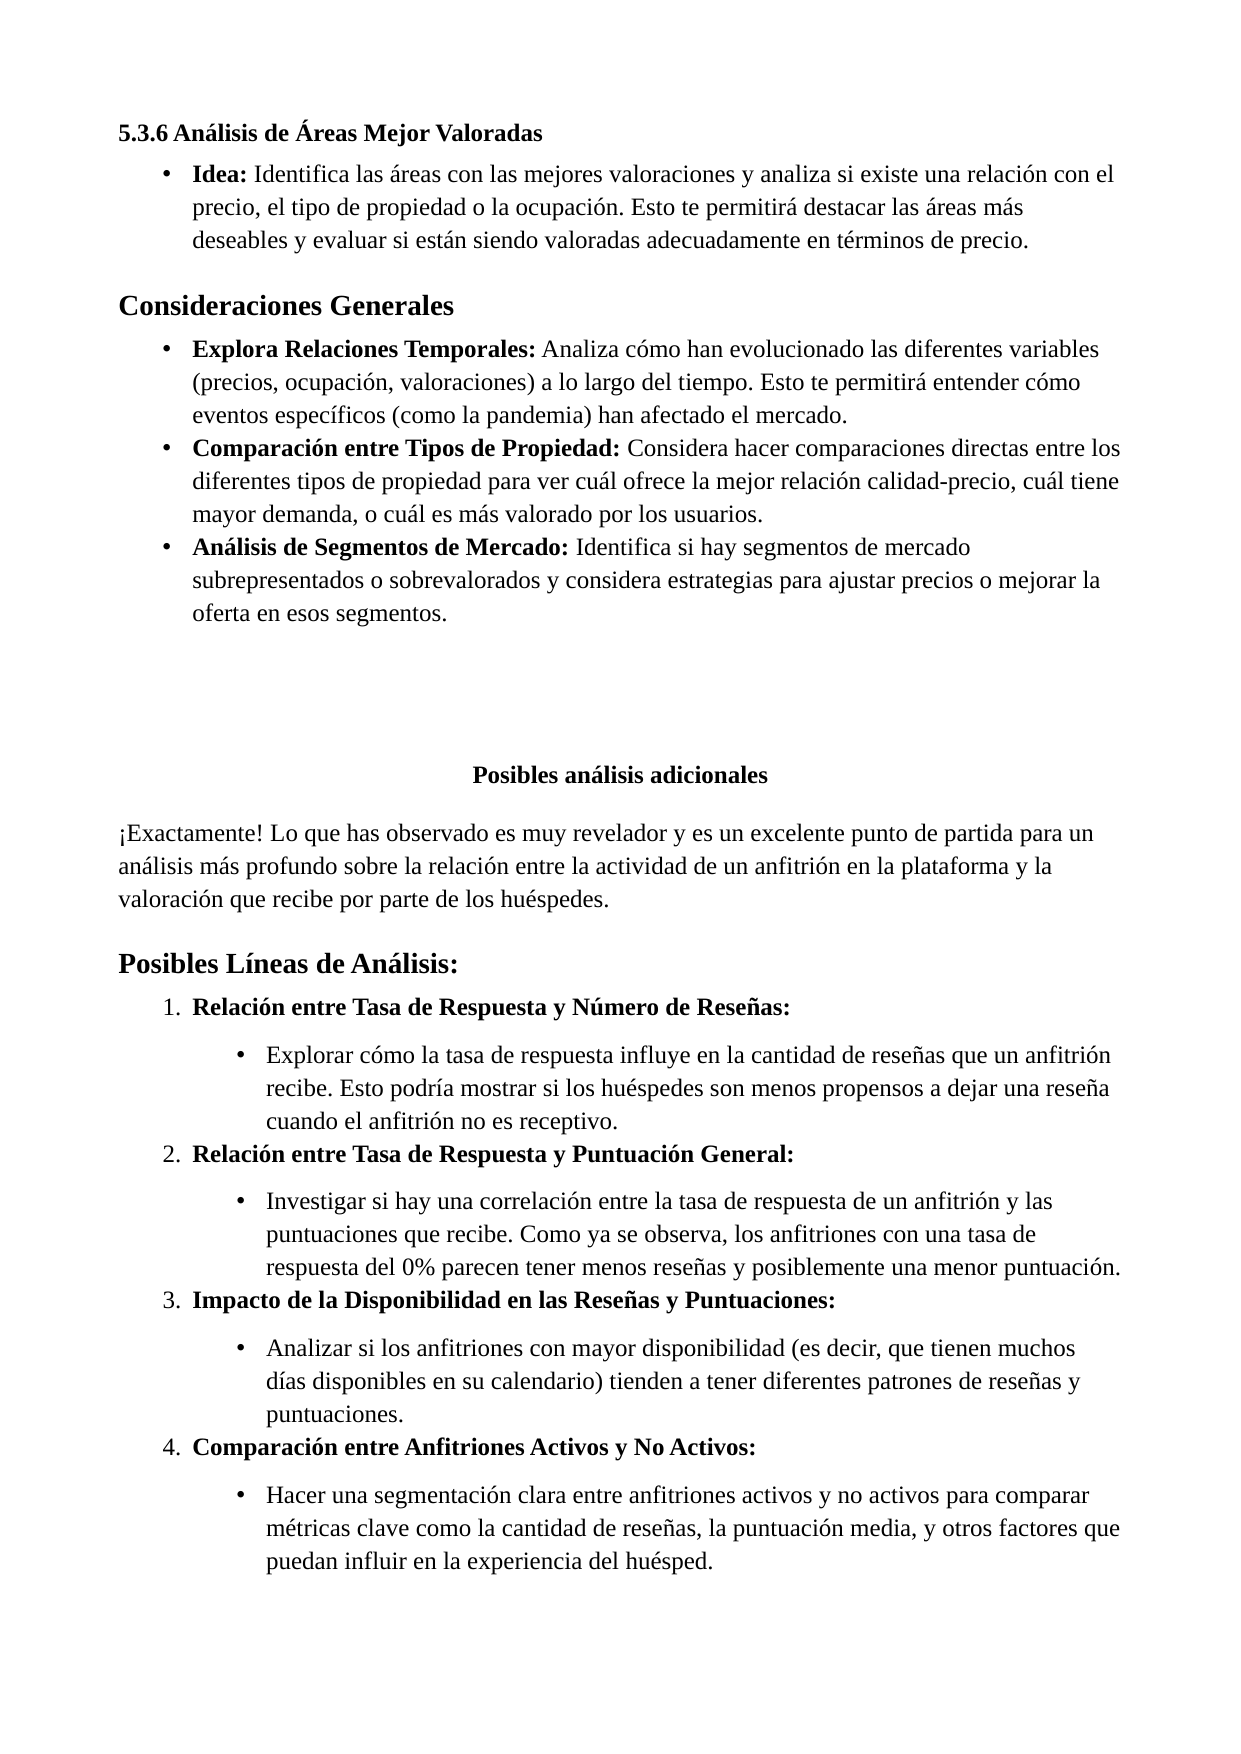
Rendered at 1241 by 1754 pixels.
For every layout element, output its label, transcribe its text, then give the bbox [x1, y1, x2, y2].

list Analizar si los anfitriones con mayor disponibilidad (es decir, que tienen muchos días disponibles en su calendario) tienden a tener diferentes patrones de reseñas y puntuaciones. [236, 1333, 1122, 1428]
list Impacto de la Disponibilidad en las Reseñas y Puntuaciones: [162, 1286, 1122, 1314]
list Explorar cómo la tasa de respuesta influye en la cantidad de reseñas que un anfitrión recibe. Esto podría mostrar si los huéspedes son menos propensos a dejar una reseña cuando el anfitrión no es receptivo. [236, 1040, 1122, 1134]
list Relación entre Tasa de Respuesta y Número de Reseñas: [162, 992, 1122, 1021]
list Idea: Identifica las áreas con las mejores valoraciones y analiza si existe una relación con el precio, el tipo de propiedad o la ocupación. Esto te permitirá destacar las áreas más deseables y evaluar si están siendo valoradas adecuadamente en términos de precio. [162, 159, 1122, 254]
text ¡Exactamente! Lo que has observado es muy revelador y es un excelente punto de partida para un análisis más profundo sobre la relación entre la actividad de un anfitrión en la plataforma y la valoración que recibe por parte de los huéspedes. [118, 818, 1122, 913]
subtitle Posibles Líneas de Análisis: [118, 946, 1122, 980]
list Comparación entre Tipos de Propiedad: Considera hacer comparaciones directas entre los diferentes tipos de propiedad para ver cuál ofrece la mejor relación calidad-precio, cuál tiene mayor demanda, o cuál es más valorado por los usuarios. [162, 433, 1122, 527]
list Investigar si hay una correlación entre la tasa de respuesta de un anfitrión y las puntuaciones que recibe. Como ya se observa, los anfitriones con una tasa de respuesta del 0% parecen tener menos reseñas y posiblemente una menor puntuación. [236, 1186, 1122, 1281]
subtitle 5.3.6 Análisis de Áreas Mejor Valoradas [118, 118, 1122, 147]
list Comparación entre Anfitriones Activos y No Activos: [162, 1432, 1122, 1461]
subtitle Consideraciones Generales [118, 288, 1122, 321]
list Relación entre Tasa de Respuesta y Puntuación General: [162, 1139, 1122, 1168]
list Análisis de Segmentos de Mercado: Identifica si hay segmentos de mercado subrepresentados o sobrevalorados y considera estrategias para ajustar precios o mejorar la oferta en esos segmentos. [162, 532, 1122, 627]
list Hacer una segmentación clara entre anfitriones activos y no activos para comparar métricas clave como la cantidad de reseñas, la puntuación media, y otros factores que puedan influir en la experiencia del huésped. [236, 1480, 1122, 1574]
text Posibles análisis adicionales [118, 760, 1122, 789]
list Explora Relaciones Temporales: Analiza cómo han evolucionado las diferentes variables (precios, ocupación, valoraciones) a lo largo del tiempo. Esto te permitirá entender cómo eventos específicos (como la pandemia) han afectado el mercado. [162, 334, 1122, 428]
